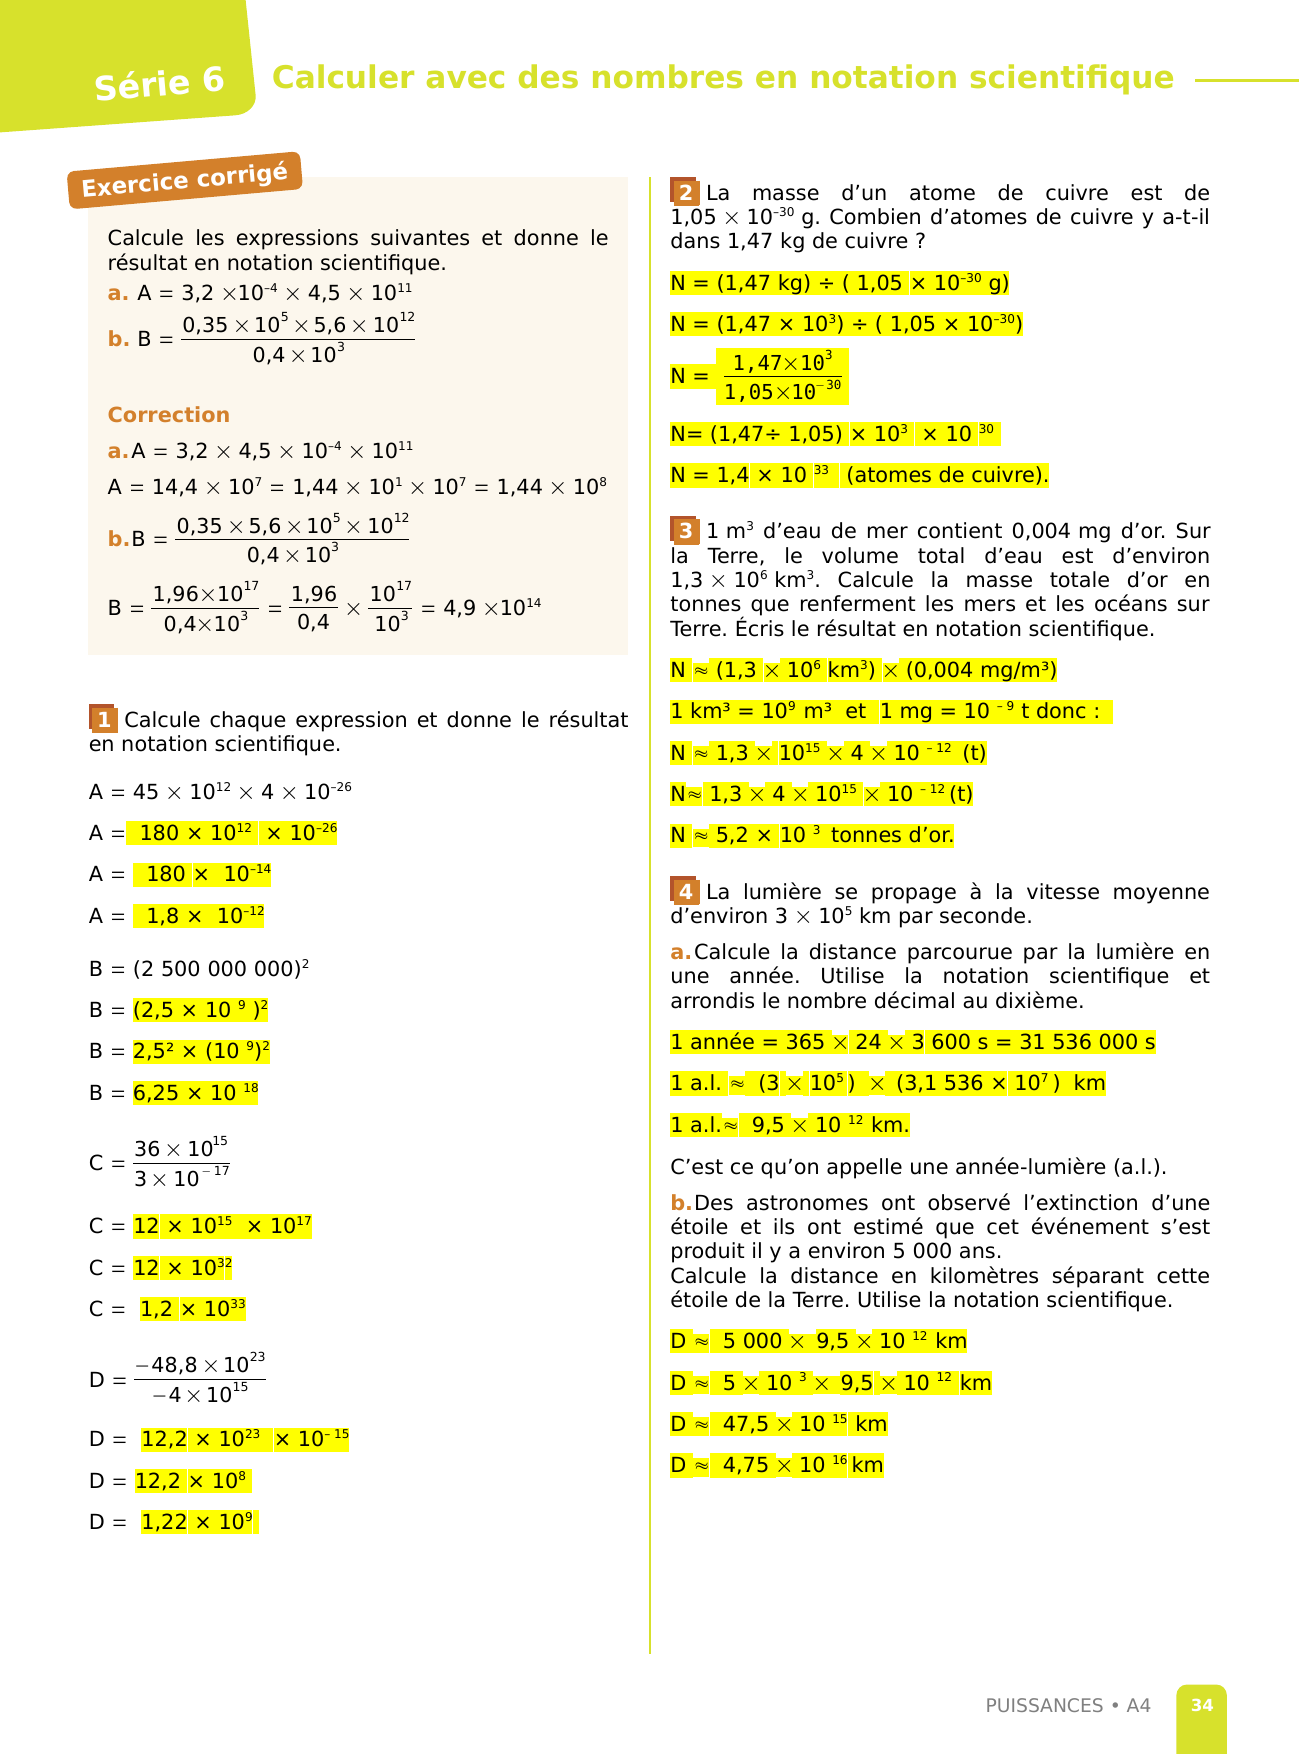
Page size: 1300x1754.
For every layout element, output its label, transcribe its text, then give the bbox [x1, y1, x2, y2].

list C = [88, 1135, 629, 1191]
text 1 a.l. ≈ (3  105 )  (3,1 536 × 107 ) km [670, 1054, 1211, 1096]
list C = 12 × 1032 [88, 1239, 629, 1280]
text N = (1,47 kg) ÷ ( 1,05 × 10–30 g) [670, 254, 1211, 295]
text 1 année = 365  24  3 600 s = 31 536 000 s [670, 1013, 1211, 1054]
list A = 3,2 × 4,5 × 10–4 × 1011 [107, 439, 609, 463]
text N= (1,47÷ 1,05) × 103 × 10 30 [670, 405, 1211, 446]
subtitle Calcule chaque expression et donne le résultat en notation scientifique. [88, 704, 629, 757]
text N≈ 1,3  4 × 1015 × 10 – 12 (t) [670, 765, 1211, 806]
list Calcule la distance en kilomètres séparant cette étoile de la Terre. Utilise la notation scientifique. [670, 1264, 1211, 1312]
list B = [107, 311, 609, 368]
text B = 2,5² × (10 9)2 [88, 1022, 629, 1064]
list Calcule la distance parcourue par la lumière en une année. Utilise la notation scientifique et arrondis le nombre décimal au dixième. [670, 940, 1211, 1013]
text N = 1,4 × 10 33 (atomes de cuivre). [670, 446, 1211, 488]
text 1 km³ = 109 m³ et 1 mg = 10 – 9 t donc : [670, 682, 1211, 724]
list B = [107, 511, 609, 568]
list D = 12,2 × 108 [88, 1452, 629, 1493]
list A = 1,8 × 10–12 [88, 887, 629, 928]
list A = 180 × 10–14 [88, 845, 629, 887]
text B = (2,5 × 10 9 )2 [88, 981, 629, 1022]
list D = [88, 1351, 629, 1410]
list B ==×= 4,9 ×1014 [107, 580, 609, 636]
list D = 12,2 × 1023 × 10– 15 [88, 1410, 629, 1452]
text N ≈ (1,3 × 106 km3)  (0,004 mg/m³) [670, 641, 1211, 682]
text D ≈ 47,5  10 15 km [670, 1395, 1211, 1436]
list Des astronomes ont observé l’extinction d’une étoile et ils ont estimé que cet événement s’est produit il y a environ 5 000 ans. [670, 1191, 1211, 1264]
list C = 1,2 × 1033 [88, 1280, 629, 1321]
text B = 6,25 × 10 18 [88, 1064, 629, 1105]
list A = 14,4 × 107 = 1,44 × 101 × 107 = 1,44 × 108 [107, 475, 609, 499]
text N = [670, 389, 716, 405]
text N ≈ 1,3 × 1015  4 × 10 – 12 (t) [670, 724, 1211, 765]
list A = 180 × 1012 × 10–26 [88, 804, 629, 845]
list C = 12 × 1015 × 1017 [88, 1197, 629, 1239]
list C’est ce qu’on appelle une année‑lumière (a.l.). [670, 1155, 1211, 1179]
subtitle La lumière se propage à la vitesse moyenne d’environ 3 × 105 km par seconde. [670, 876, 1211, 928]
text Correction [107, 403, 609, 427]
list D = 1,22 × 109 [88, 1493, 629, 1534]
subtitle 1 m3 d’eau de mer contient 0,004 mg d’or. Sur la Terre, le volume total d’eau est d’environ 1,3 × 106 km3. Calcule la masse totale d’or en tonnes que renferment les mers et les océans sur Terre. Écris le résultat en notation scientifique. [670, 516, 1211, 641]
text N = [670, 348, 716, 364]
list A = 45 × 1012 × 4 × 10–26 [88, 763, 629, 804]
text N ≈ 5,2 × 10 3 tonnes d’or. [670, 806, 1211, 848]
text D ≈ 4,75  10 16 km [670, 1436, 1211, 1478]
list B = (2 500 000 000)2 [88, 940, 629, 981]
text D ≈ 5 000  9,5  10 12 km [670, 1312, 1211, 1353]
text Calcule les expressions suivantes et donne le résultat en notation scientifique. [107, 226, 609, 275]
text D ≈ 5  10 3  9,5  10 12 km [670, 1353, 1211, 1395]
subtitle La masse d’un atome de cuivre est de 1,05 × 10–30 g. Combien d’atomes de cuivre y a-t-il dans 1,47 kg de cuivre ? [670, 177, 1211, 254]
list A = 3,2 ×10–4 × 4,5 × 1011 [107, 281, 609, 305]
text N = [849, 348, 1211, 405]
text 1 a.l.≈ 9,5  10 12 km. [670, 1096, 1211, 1137]
text N = (1,47 × 103) ÷ ( 1,05 × 10–30) [670, 295, 1211, 336]
